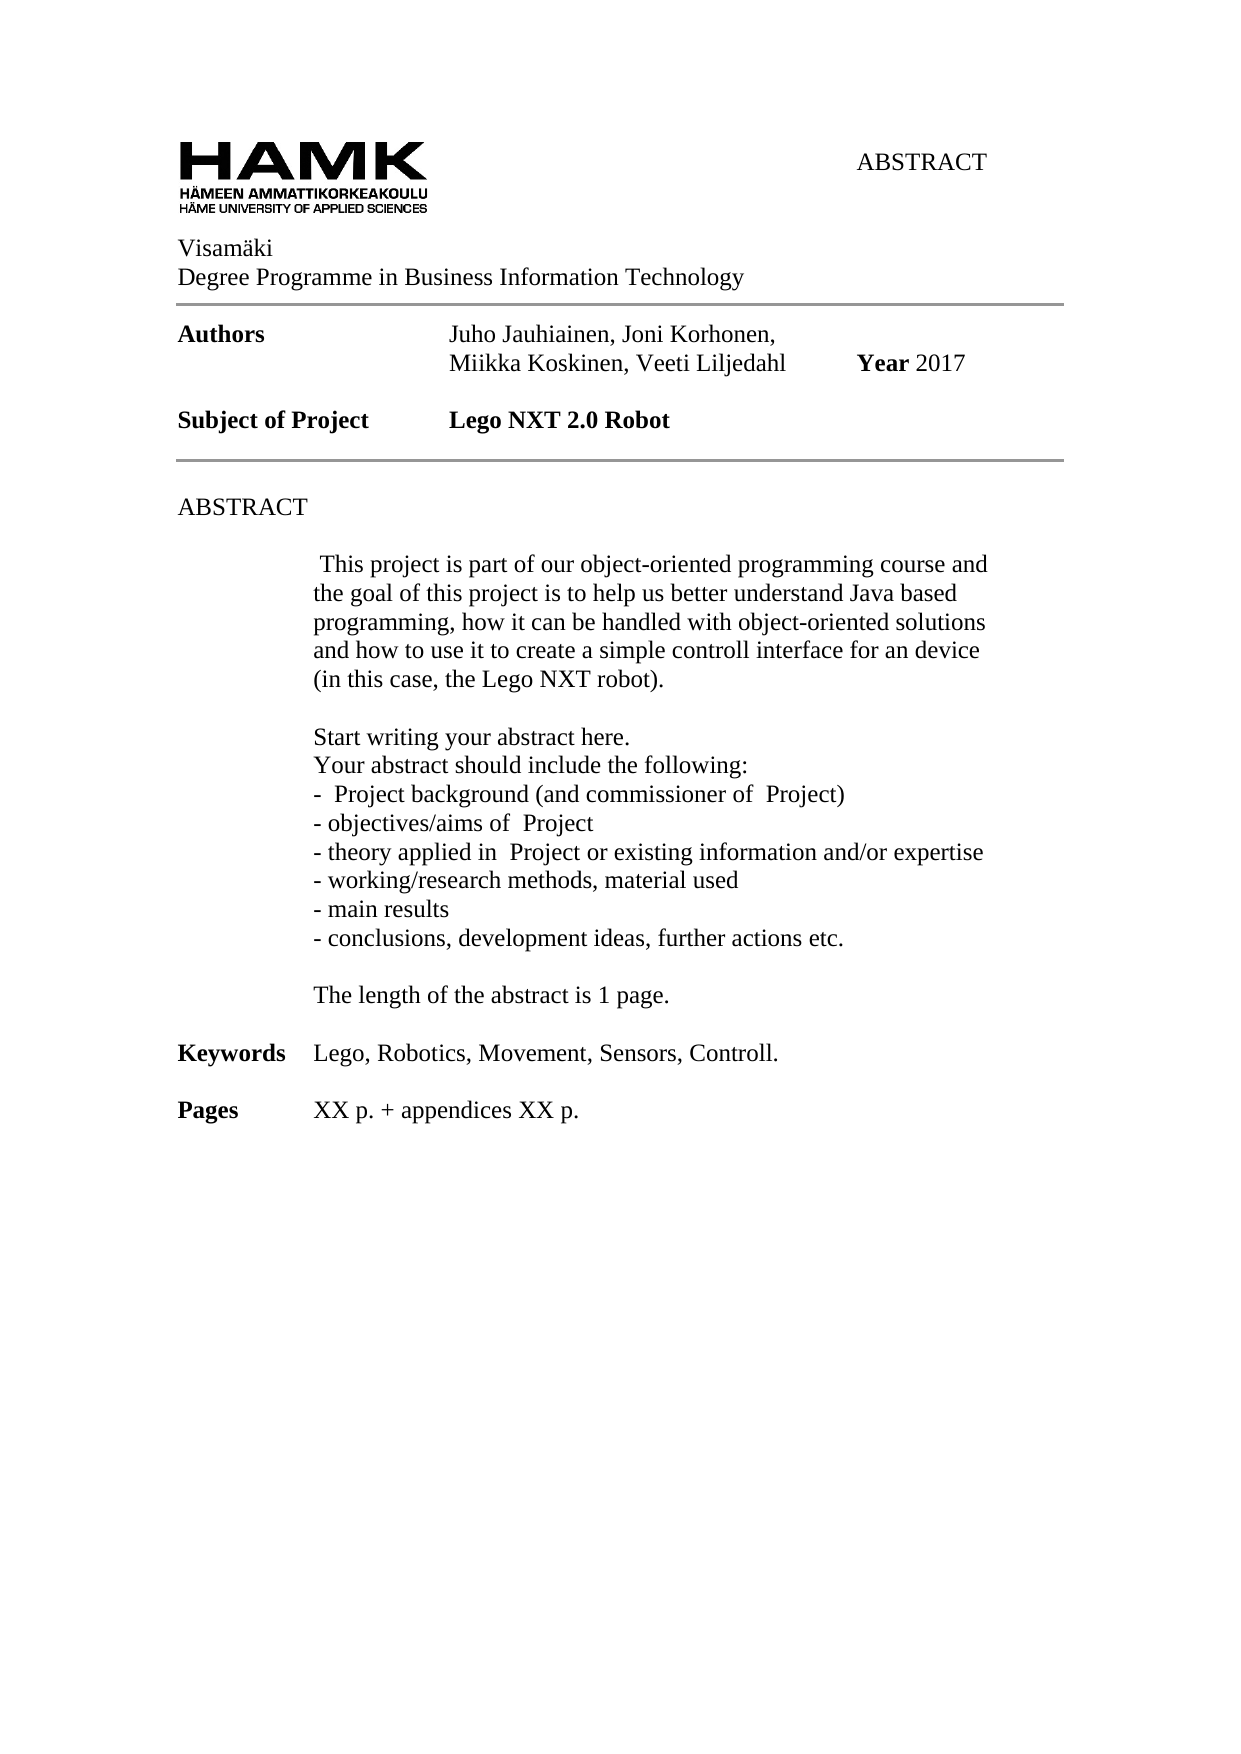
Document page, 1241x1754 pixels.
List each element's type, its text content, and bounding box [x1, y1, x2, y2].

text Subject of Project Lego NXT 2.0 Robot [177, 406, 1063, 434]
text programming, how it can be handled with object-oriented solutions [177, 607, 1063, 636]
picture [178, 142, 428, 214]
text - main results [313, 894, 1063, 923]
text and how to use it to create a simple controll interface for an device [177, 636, 1063, 664]
text This project is part of our object-oriented programming course and [177, 549, 1063, 578]
text - theory applied in Project or existing information and/or expertise [313, 837, 1063, 866]
text Miikka Koskinen, Veeti Liljedahl Year 2017 [177, 348, 1063, 377]
text - Project background (and commissioner of Project) [313, 779, 1063, 808]
text Visamäki [177, 233, 1063, 262]
text ABSTRACT [177, 492, 1063, 521]
text Start writing your abstract here. [313, 722, 1063, 751]
text Your abstract should include the following: [313, 751, 1063, 779]
text - objectives/aims of Project [313, 808, 1063, 837]
text - conclusions, development ideas, further actions etc. [313, 923, 1063, 952]
text the goal of this project is to help us better understand Java based [177, 578, 1063, 607]
text Authors Juho Jauhiainen, Joni Korhonen, [177, 319, 1063, 348]
text Degree Programme in Business Information Technology [177, 262, 1063, 291]
text Pages XX p. + appendices XX p. [177, 1096, 1063, 1124]
text (in this case, the Lego NXT robot). [177, 664, 1063, 693]
text ABSTRACT [177, 140, 1063, 215]
text - working/research methods, material used [313, 866, 1063, 894]
text The length of the abstract is 1 page. [313, 981, 1063, 1009]
text Keywords Lego, Robotics, Movement, Sensors, Controll. [177, 1038, 1063, 1067]
